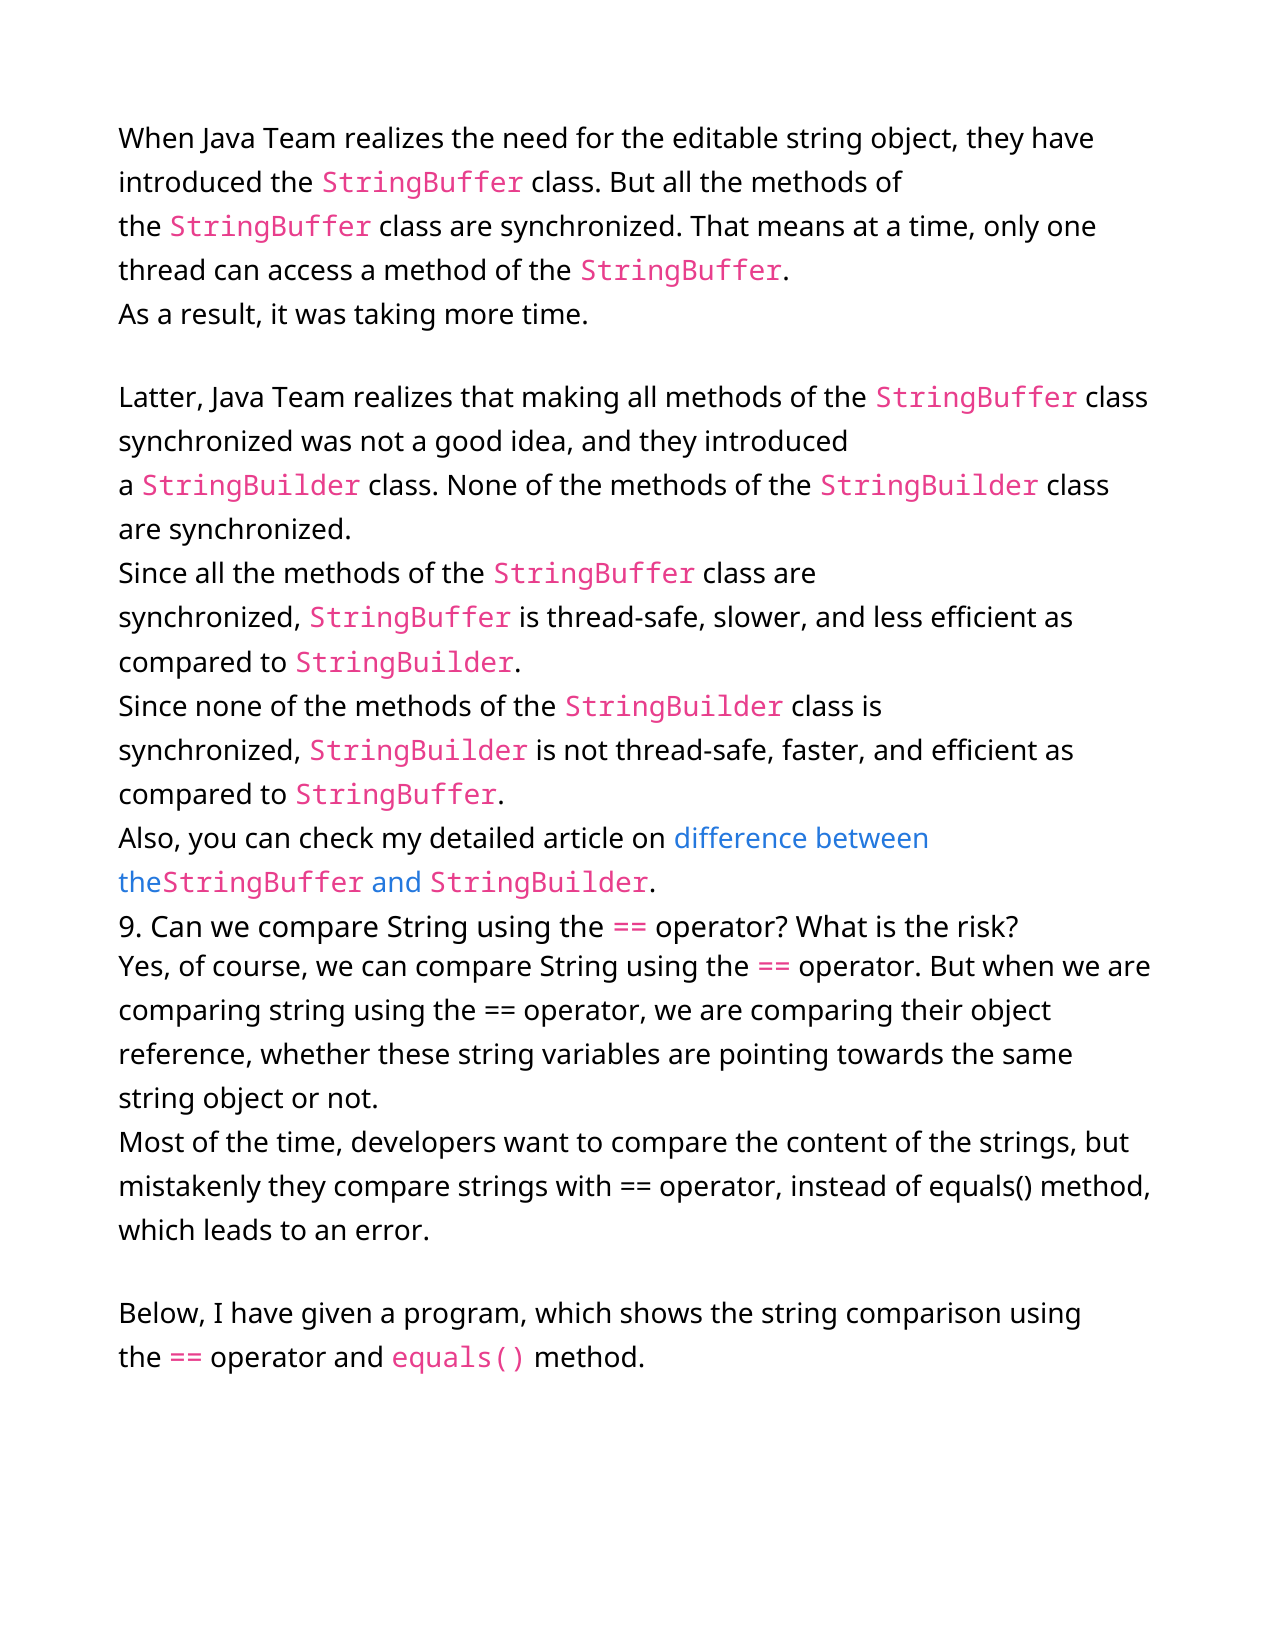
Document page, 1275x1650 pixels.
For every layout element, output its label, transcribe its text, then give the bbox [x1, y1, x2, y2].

text Since all the methods of the StringBuffer class are synchronized, StringBuffer is thread-safe, slower, and less efficient as compared to StringBuilder. [118, 554, 1157, 680]
subtitle 9. Can we compare String using the == operator? What is the risk? [118, 906, 1157, 946]
text Latter, Java Team realizes that making all methods of the StringBuffer class synchronized was not a good idea, and they introduced a StringBuilder class. None of the methods of the StringBuilder class are synchronized. [118, 377, 1157, 548]
text As a result, it was taking more time. [118, 294, 1157, 333]
text Since none of the methods of the StringBuilder class is synchronized, StringBuilder is not thread-safe, faster, and efficient as compared to StringBuffer. [118, 686, 1157, 812]
text Yes, of course, we can compare String using the == operator. But when we are comparing string using the == operator, we are comparing their object reference, whether these string variables are pointing towards the same string object or not. [118, 946, 1157, 1116]
text Also, you can check my detailed article on difference between theStringBuffer and StringBuilder. [118, 818, 1157, 901]
text Below, I have given a program, which shows the string comparison using the == operator and equals() method. [118, 1293, 1157, 1376]
text Most of the time, developers want to compare the content of the strings, but mistakenly they compare strings with == operator, instead of equals() method, which leads to an error. [118, 1122, 1157, 1249]
text When Java Team realizes the need for the editable string object, they have introduced the StringBuffer class. But all the methods of the StringBuffer class are synchronized. That means at a time, only one thread can access a method of the StringBuffer. [118, 118, 1157, 289]
